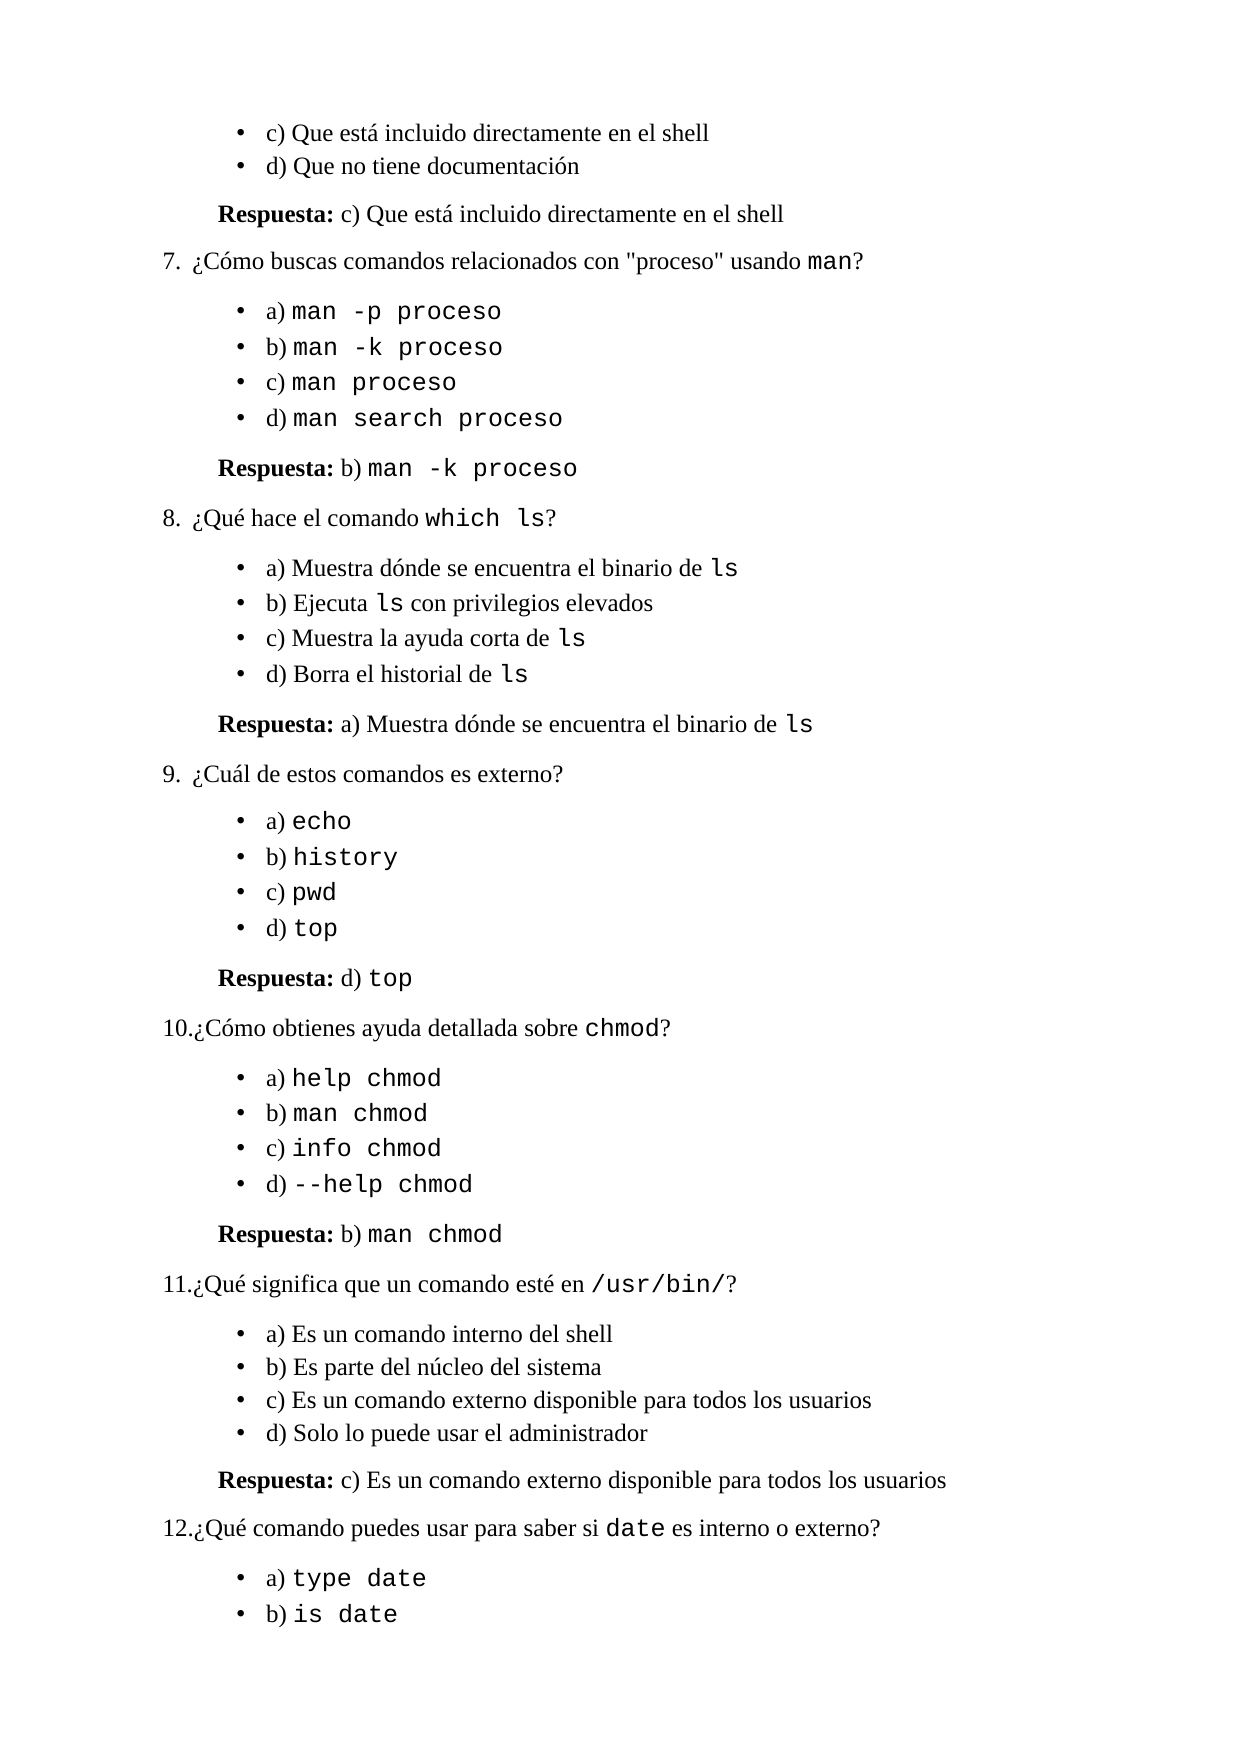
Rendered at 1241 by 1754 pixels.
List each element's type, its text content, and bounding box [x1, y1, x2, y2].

list ✅ Respuesta: b) man -k proceso [162, 453, 1122, 483]
list b) Es parte del núcleo del sistema [236, 1352, 1122, 1381]
list ✅ Respuesta: c) Que está incluido directamente en el shell [162, 199, 1122, 227]
list c) Muestra la ayuda corta de ls [236, 623, 1122, 654]
list ✅ Respuesta: b) man chmod [162, 1219, 1122, 1250]
list b) man -k proceso [236, 332, 1122, 363]
list ✅ Respuesta: a) Muestra dónde se encuentra el binario de ls [162, 709, 1122, 740]
list a) man -p proceso [236, 296, 1122, 327]
list c) pwd [236, 877, 1122, 908]
list ¿Qué significa que un comando esté en /usr/bin/? [162, 1269, 1122, 1300]
list ✅ Respuesta: c) Es un comando externo disponible para todos los usuarios [162, 1466, 1122, 1494]
list ¿Cuál de estos comandos es externo? [162, 759, 1122, 788]
list a) type date [236, 1563, 1122, 1594]
list d) Solo lo puede usar el administrador [236, 1418, 1122, 1447]
list a) Es un comando interno del shell [236, 1319, 1122, 1348]
list d) top [236, 913, 1122, 943]
list a) help chmod [236, 1063, 1122, 1093]
list c) Que está incluido directamente en el shell [236, 118, 1122, 147]
list a) Muestra dónde se encuentra el binario de ls [236, 553, 1122, 583]
list c) Es un comando externo disponible para todos los usuarios [236, 1385, 1122, 1414]
list b) history [236, 842, 1122, 873]
list ¿Qué comando puedes usar para saber si date es interno o externo? [162, 1513, 1122, 1544]
list b) Ejecuta ls con privilegios elevados [236, 588, 1122, 619]
list ¿Qué hace el comando which ls? [162, 503, 1122, 533]
list d) man search proceso [236, 403, 1122, 433]
list b) man chmod [236, 1098, 1122, 1129]
list ✅ Respuesta: d) top [162, 963, 1122, 993]
list ¿Cómo buscas comandos relacionados con "proceso" usando man? [162, 246, 1122, 277]
list d) Que no tiene documentación [236, 151, 1122, 180]
list a) echo [236, 806, 1122, 837]
list ¿Cómo obtienes ayuda detallada sobre chmod? [162, 1013, 1122, 1043]
list b) is date [236, 1599, 1122, 1629]
list d) Borra el historial de ls [236, 659, 1122, 690]
list c) man proceso [236, 367, 1122, 398]
list d) --help chmod [236, 1169, 1122, 1200]
list c) info chmod [236, 1133, 1122, 1164]
